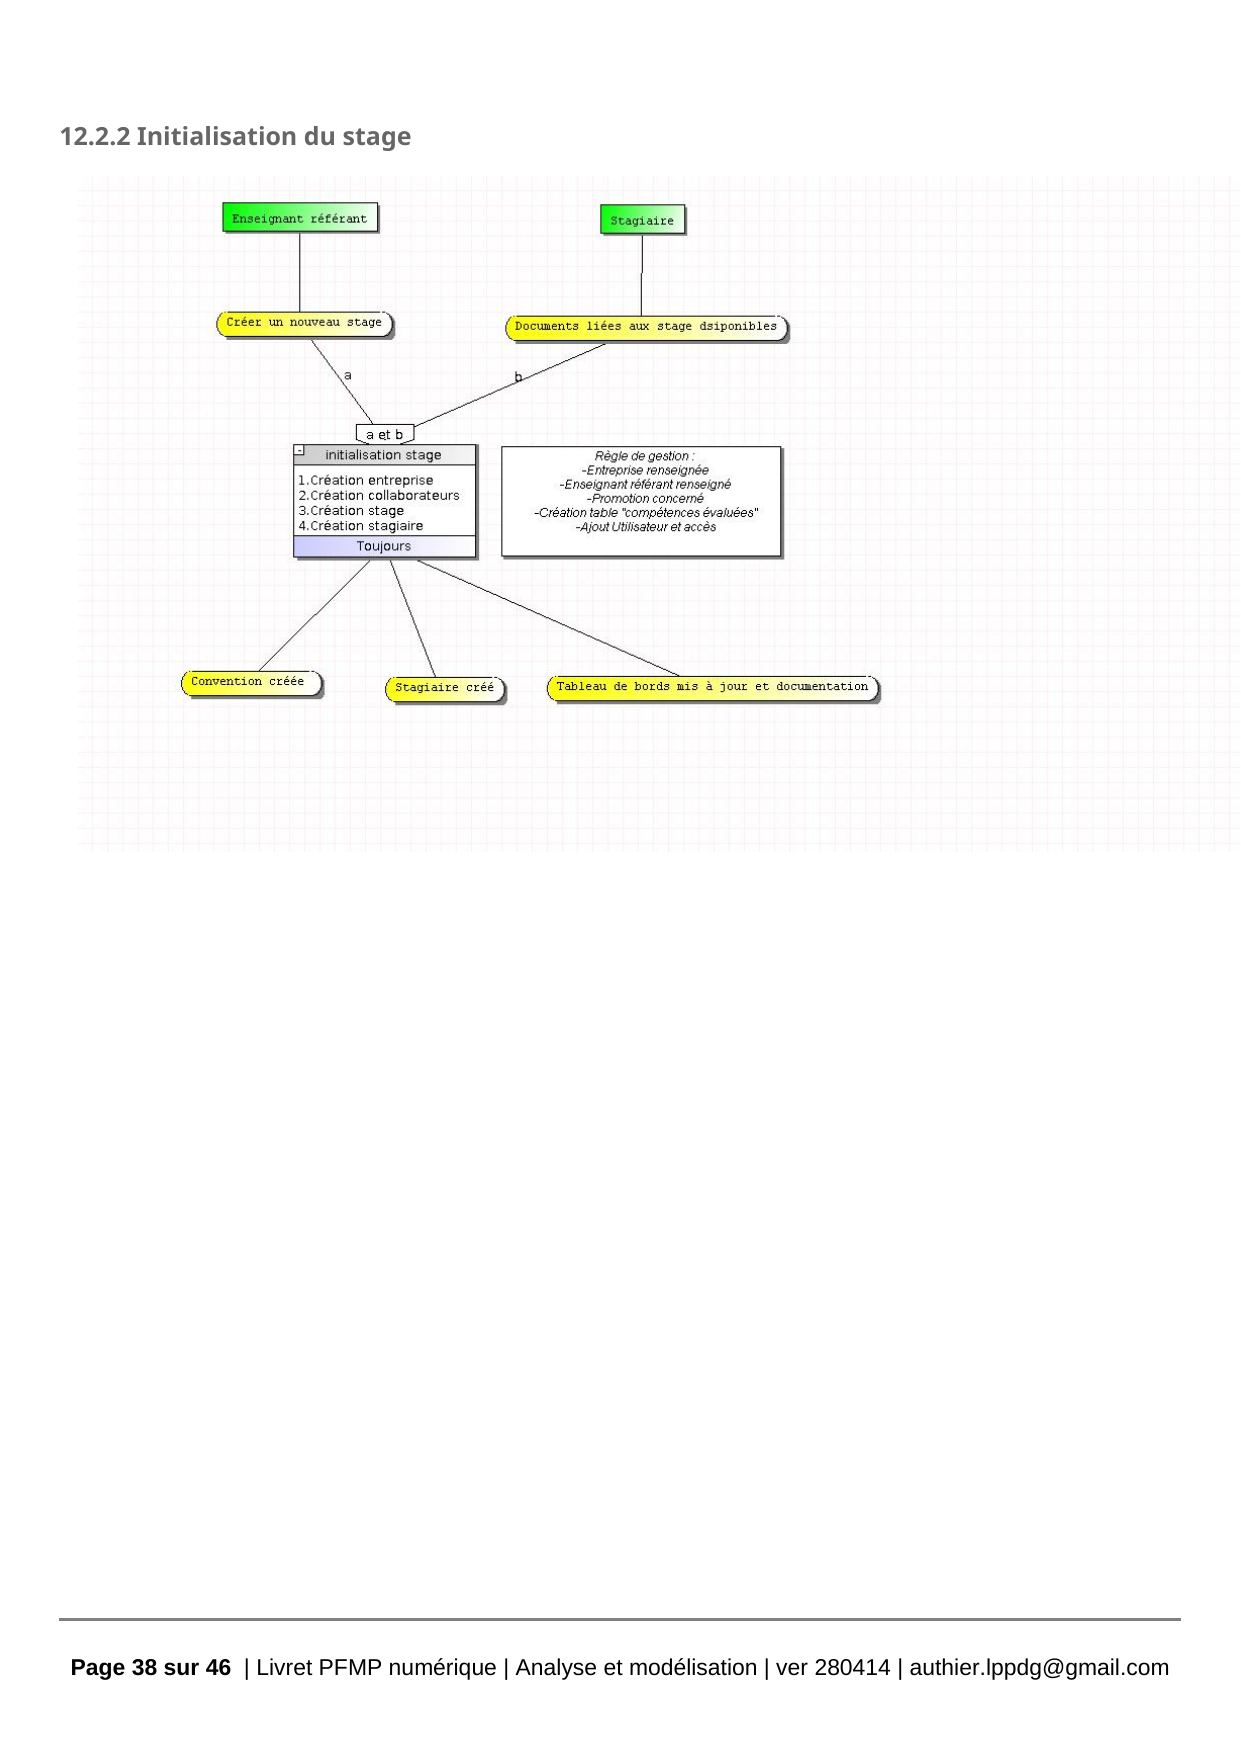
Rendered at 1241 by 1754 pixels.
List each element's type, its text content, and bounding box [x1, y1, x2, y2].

subtitle 12.2.2 Initialisation du stage [59, 118, 1181, 152]
picture [77, 176, 1241, 852]
